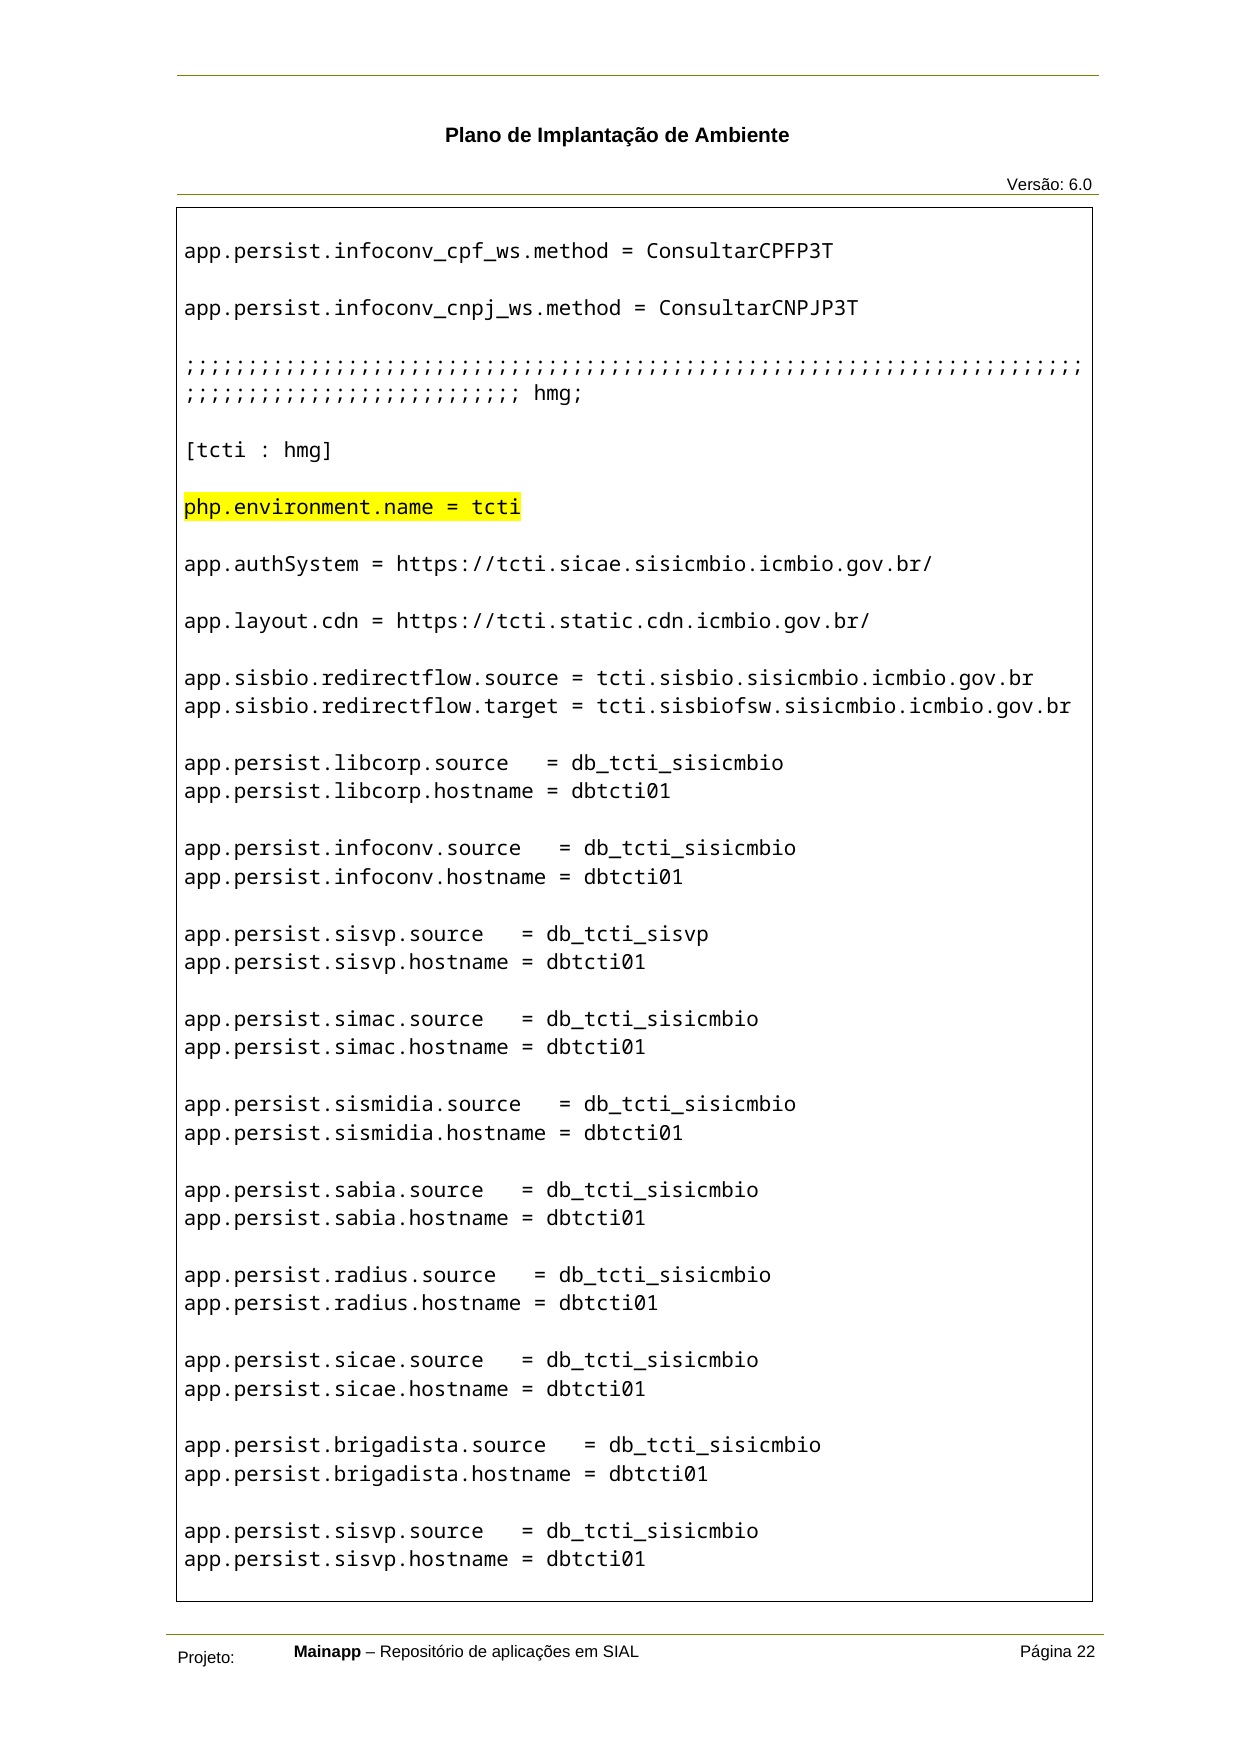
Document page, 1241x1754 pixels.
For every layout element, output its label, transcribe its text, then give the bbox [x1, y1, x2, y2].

table_cell app.persist.infoconv_cpf_ws.method = ConsultarCPFP3T app.persist.infoconv_cnpj_ws.method = ConsultarCNPJP3T ;;;;;;;;;;;;;;;;;;;;;;;;;;;;;;;;;;;;;;;;;;;;;;;;;;;;;;;;;;;;;;;;;;;;;;;;;;;;;;;;;;;;;;;;;;;;;;;;;;; hmg; [tcti : hmg] php.environment.name = tcti app.authSystem = https://tcti.sicae.sisicmbio.icmbio.gov.br/ app.layout.cdn = https://tcti.static.cdn.icmbio.gov.br/ app.sisbio.redirectflow.source = tcti.sisbio.sisicmbio.icmbio.gov.br app.sisbio.redirectflow.target = tcti.sisbiofsw.sisicmbio.icmbio.gov.br app.persist.libcorp.source = db_tcti_sisicmbio app.persist.libcorp.hostname = dbtcti01 app.persist.infoconv.source = db_tcti_sisicmbio app.persist.infoconv.hostname = dbtcti01 app.persist.sisvp.source = db_tcti_sisvp app.persist.sisvp.hostname = dbtcti01 app.persist.simac.source = db_tcti_sisicmbio app.persist.simac.hostname = dbtcti01 app.persist.sismidia.source = db_tcti_sisicmbio app.persist.sismidia.hostname = dbtcti01 app.persist.sabia.source = db_tcti_sisicmbio app.persist.sabia.hostname = dbtcti01 app.persist.radius.source = db_tcti_sisicmbio app.persist.radius.hostname = dbtcti01 app.persist.sicae.source = db_tcti_sisicmbio app.persist.sicae.hostname = dbtcti01 app.persist.brigadista.source = db_tcti_sisicmbio app.persist.brigadista.hostname = dbtcti01 app.persist.sisvp.source = db_tcti_sisicmbio app.persist.sisvp.hostname = dbtcti01 [177, 208, 1092, 1601]
